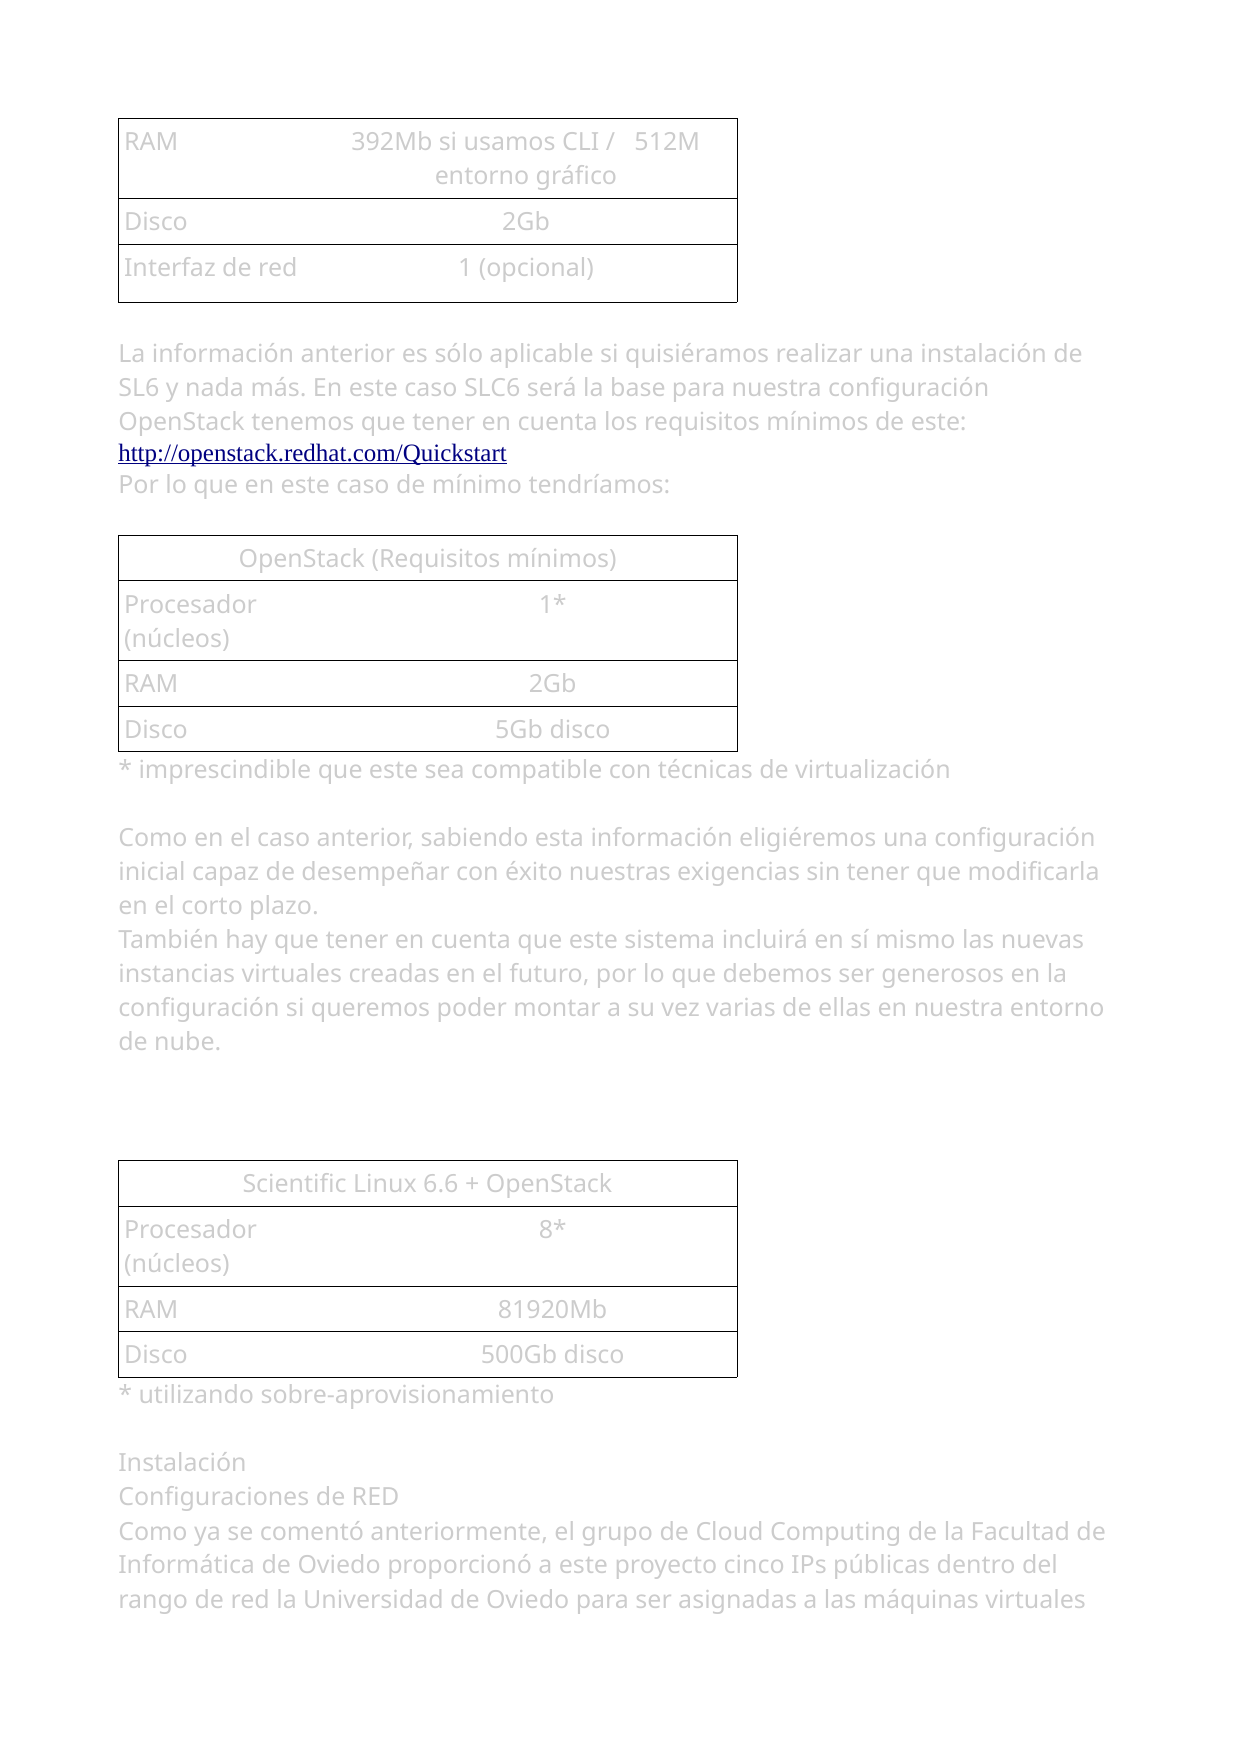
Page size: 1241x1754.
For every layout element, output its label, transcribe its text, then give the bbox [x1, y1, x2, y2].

table_cell 500Gb disco [368, 1332, 737, 1377]
table_cell 1* [368, 581, 737, 660]
table_cell Disco [119, 199, 315, 243]
table_cell 2Gb [315, 199, 737, 243]
table_cell Disco [119, 1332, 368, 1377]
table_cell Procesador (núcleos) [119, 581, 368, 660]
table_cell Disco [119, 707, 368, 751]
table_cell 2Gb [368, 661, 737, 706]
table_cell 1 (opcional) [315, 245, 737, 302]
table_cell RAM [119, 119, 315, 198]
text Como en el caso anterior, sabiendo esta información eligiéremos una configuración inicial capaz de desempeñar con éxito nuestras exigencias sin tener que modificarla en el corto plazo. [118, 819, 1122, 922]
table_cell Interfaz de red [119, 245, 315, 302]
table_cell RAM [119, 1287, 368, 1331]
text También hay que tener en cuenta que este sistema incluirá en sí mismo las nuevas instancias virtuales creadas en el futuro, por lo que debemos ser generosos en la configuración si queremos poder montar a su vez varias de ellas en nuestra entorno de nube. [118, 922, 1122, 1058]
text La información anterior es sólo aplicable si quisiéramos realizar una instalación de SL6 y nada más. En este caso SLC6 será la base para nuestra configuración OpenStack tenemos que tener en cuenta los requisitos mínimos de este: http://openstack.redhat.com/Quickstart [118, 336, 1122, 467]
table_header Scientific Linux 6.6 + OpenStack [119, 1161, 737, 1206]
table_cell RAM [119, 661, 368, 706]
table_cell 8* [368, 1207, 737, 1286]
text * imprescindible que este sea compatible con técnicas de virtualización [118, 751, 1122, 786]
text Configuraciones de RED [118, 1479, 1122, 1513]
text Como ya se comentó anteriormente, el grupo de Cloud Computing de la Facultad de Informática de Oviedo proporcionó a este proyecto cinco IPs públicas dentro del rango de red la Universidad de Oviedo para ser asignadas a las máquinas virtuales [118, 1513, 1122, 1615]
text * utilizando sobre-aprovisionamiento [118, 1377, 1122, 1411]
text Instalación [118, 1445, 1122, 1479]
table_cell 81920Mb [368, 1287, 737, 1331]
table_cell 5Gb disco [368, 707, 737, 751]
table_cell 392Mb si usamos CLI / 512M entorno gráfico [315, 119, 737, 198]
table_header OpenStack (Requisitos mínimos) [119, 536, 737, 580]
table_cell Procesador (núcleos) [119, 1207, 368, 1286]
text Por lo que en este caso de mínimo tendríamos: [118, 467, 1122, 501]
